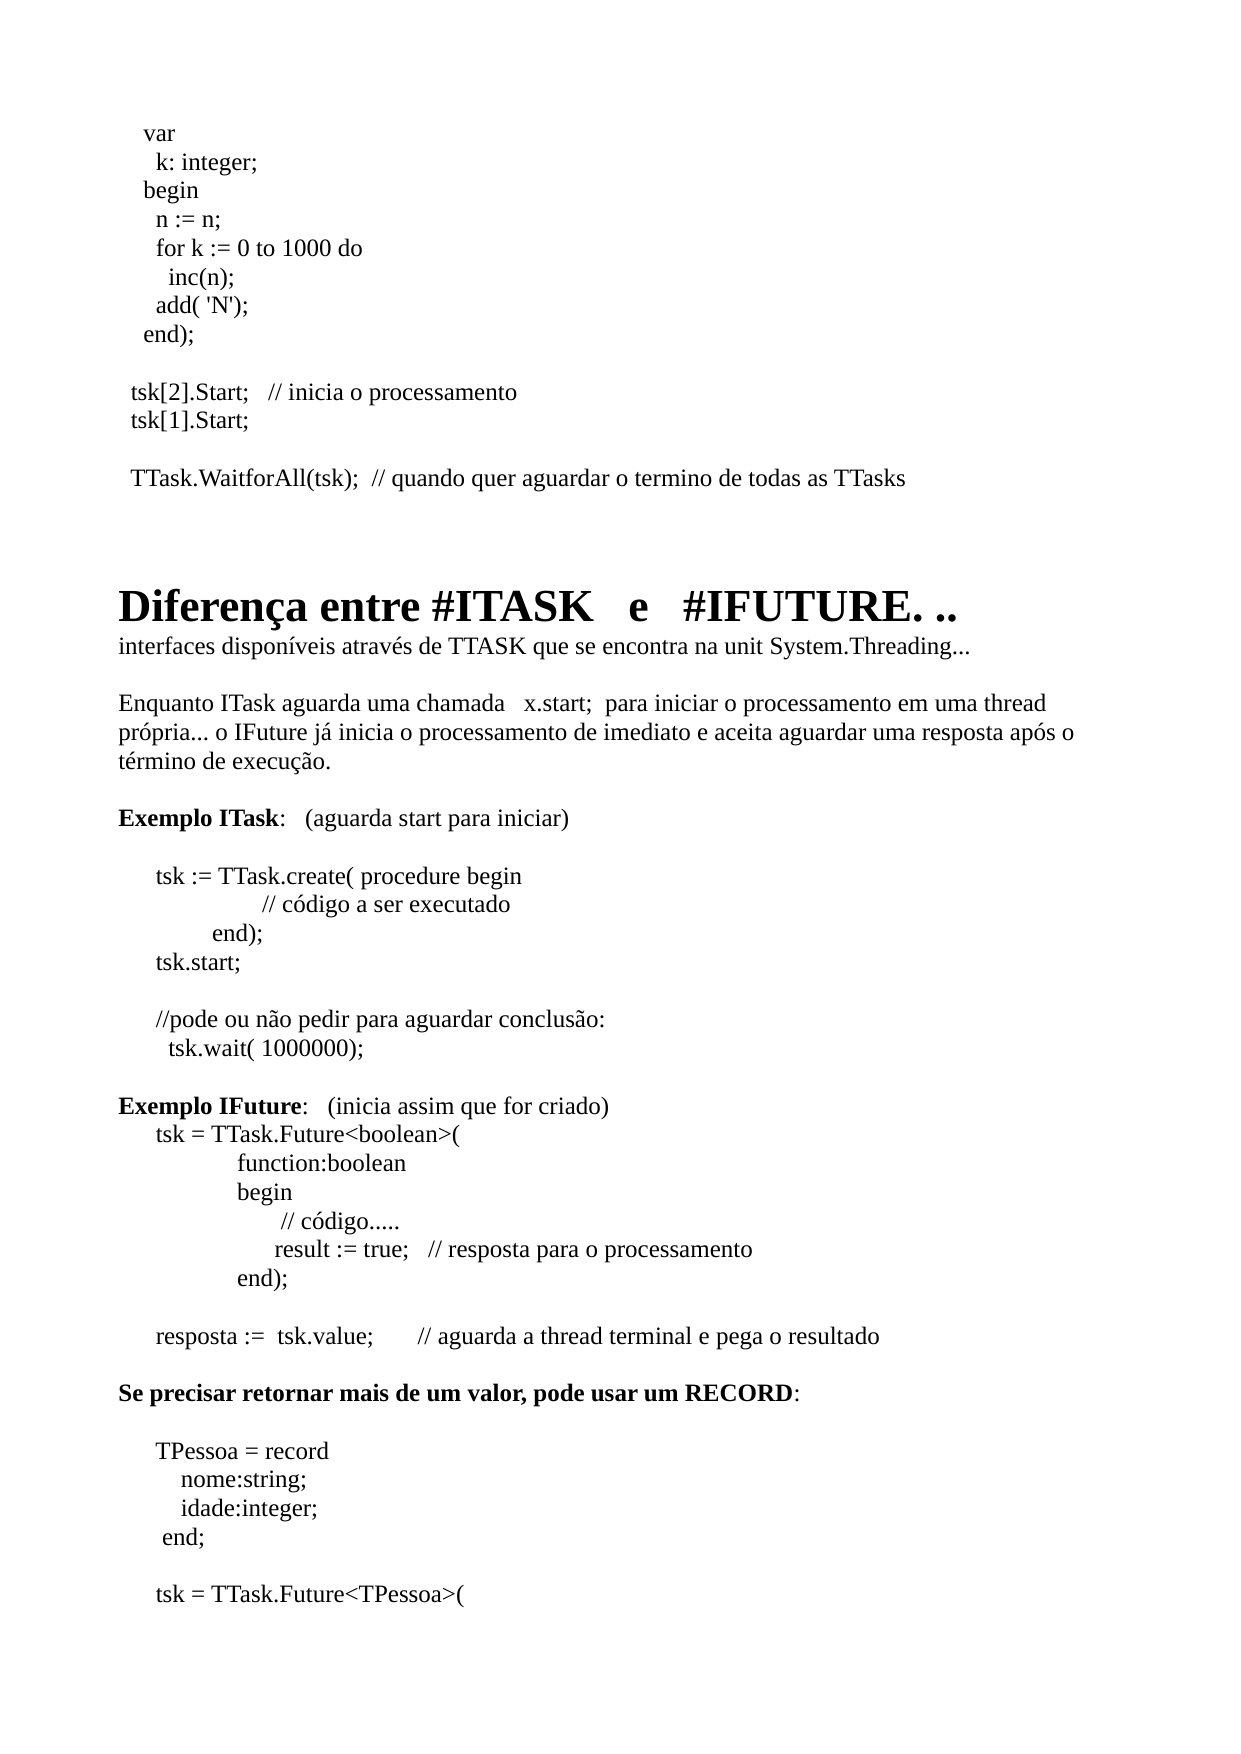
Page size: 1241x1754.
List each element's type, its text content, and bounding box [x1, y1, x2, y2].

text n := n; [118, 204, 1122, 233]
text Exemplo ITask: (aguarda start para iniciar) [118, 803, 1122, 832]
text begin [118, 1177, 1122, 1206]
text tsk := TTask.create( procedure begin [118, 861, 1122, 889]
text function:boolean [118, 1148, 1122, 1177]
text Diferença entre #ITASK e #IFUTURE. .. [118, 578, 1122, 631]
text tsk = TTask.Future<TPessoa>( [118, 1579, 1122, 1608]
text Se precisar retornar mais de um valor, pode usar um RECORD: [118, 1378, 1122, 1407]
text tsk = TTask.Future<boolean>( [118, 1119, 1122, 1148]
text tsk.wait( 1000000); [118, 1033, 1122, 1062]
text //pode ou não pedir para aguardar conclusão: [118, 1004, 1122, 1033]
text Enquanto ITask aguarda uma chamada x.start; para iniciar o processamento em uma thread própria... o IFuture já inicia o processamento de imediato e aceita aguardar uma resposta após o término de execução. [118, 688, 1122, 774]
text begin [118, 176, 1122, 204]
text nome:string; [118, 1464, 1122, 1493]
text end; [118, 1522, 1122, 1551]
text end); [118, 1263, 1122, 1292]
text // código..... [118, 1206, 1122, 1234]
text add( 'N'); [118, 291, 1122, 319]
text end); [118, 918, 1122, 947]
text end); [118, 319, 1122, 348]
text resposta := tsk.value; // aguarda a thread terminal e pega o resultado [118, 1321, 1122, 1349]
text inc(n); [118, 262, 1122, 291]
text idade:integer; [118, 1493, 1122, 1522]
text tsk[2].Start; // inicia o processamento [118, 377, 1122, 406]
text for k := 0 to 1000 do [118, 233, 1122, 262]
text tsk[1].Start; [118, 406, 1122, 434]
text TPessoa = record [118, 1436, 1122, 1464]
text var [118, 118, 1122, 147]
text TTask.WaitforAll(tsk); // quando quer aguardar o termino de todas as TTasks [118, 463, 1122, 492]
text interfaces disponíveis através de TTASK que se encontra na unit System.Threading... [118, 631, 1122, 659]
text Exemplo IFuture: (inicia assim que for criado) [118, 1091, 1122, 1119]
text tsk.start; [118, 947, 1122, 976]
text k: integer; [118, 147, 1122, 176]
text // código a ser executado [118, 889, 1122, 918]
text result := true; // resposta para o processamento [118, 1234, 1122, 1263]
